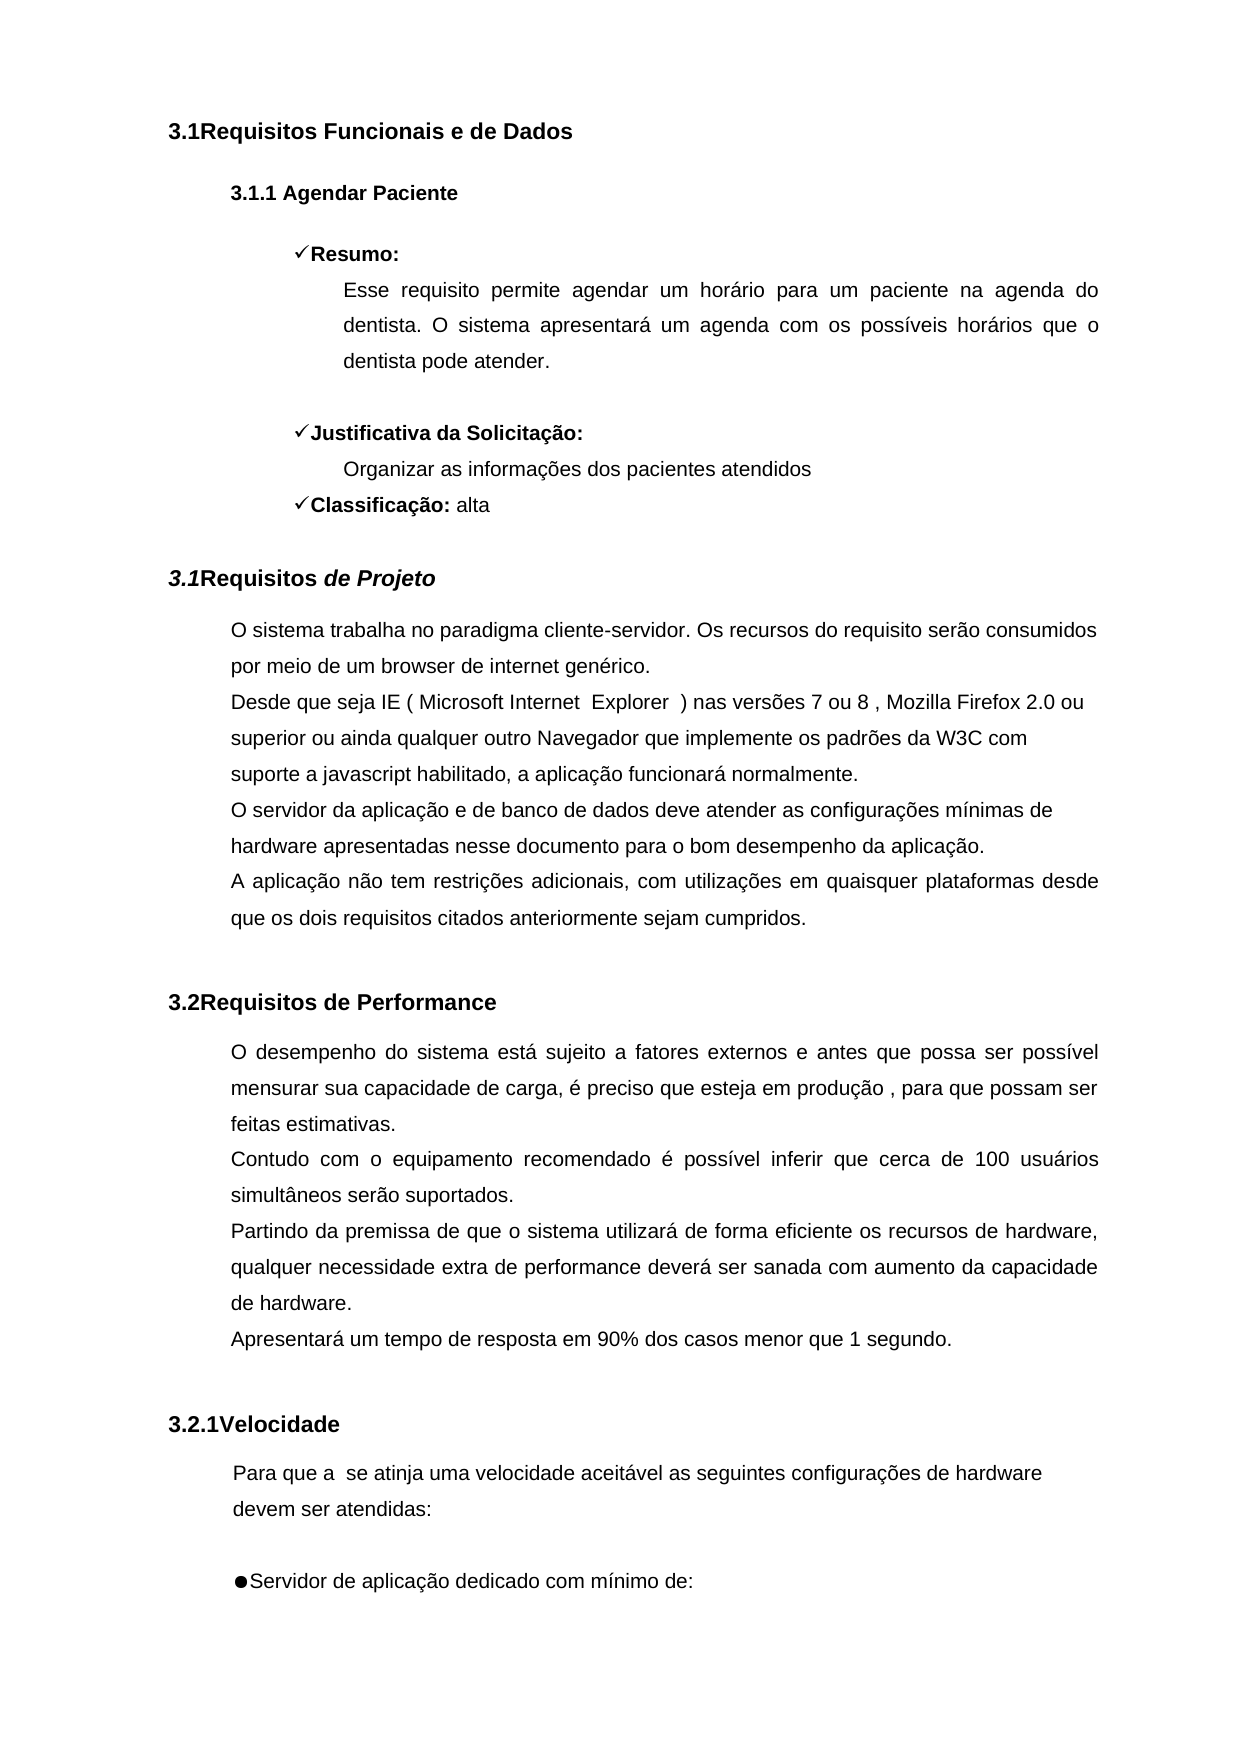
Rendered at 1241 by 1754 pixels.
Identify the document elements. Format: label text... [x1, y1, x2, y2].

list Resumo: [293, 241, 1100, 265]
text O sistema trabalha no paradigma cliente-servidor. Os recursos do requisito serão consumidos por meio de um browser de internet genérico. [231, 618, 1100, 678]
text Apresentará um tempo de resposta em 90% dos casos menor que 1 segundo. [231, 1327, 1100, 1351]
text Desde que seja IE ( Microsoft Internet Explorer ) nas versões 7 ou 8 , Mozilla Firefox 2.0 ou superior ou ainda qualquer outro Navegador que implemente os padrões da W3C com suporte a javascript habilitado, a aplicação funcionará normalmente. [231, 690, 1100, 786]
list Servidor de aplicação dedicado com mínimo de: [233, 1569, 1100, 1593]
text Partindo da premissa de que o sistema utilizará de forma eficiente os recursos de hardware, qualquer necessidade extra de performance deverá ser sanada com aumento da capacidade de hardware. [231, 1219, 1100, 1315]
text Para que a se atinja uma velocidade aceitável as seguintes configurações de hardware devem ser atendidas: [233, 1461, 1100, 1521]
list Classificação: alta [293, 493, 1100, 517]
text A aplicação não tem restrições adicionais, com utilizações em quaisquer plataformas desde que os dois requisitos citados anteriormente sejam cumpridos. [231, 869, 1100, 929]
subtitle Requisitos Funcionais e de Dados [168, 118, 1100, 144]
text Esse requisito permite agendar um horário para um paciente na agenda do dentista. O sistema apresentará um agenda com os possíveis horários que o dentista pode atender. [343, 277, 1100, 373]
subtitle Requisitos de Projeto [168, 565, 1100, 591]
text O servidor da aplicação e de banco de dados deve atender as configurações mínimas de hardware apresentadas nesse documento para o bom desempenho da aplicação. [231, 797, 1100, 857]
subtitle Requisitos de Performance [168, 989, 1100, 1016]
text Organizar as informações dos pacientes atendidos [343, 457, 1100, 481]
list Agendar Paciente [193, 180, 1100, 204]
subtitle Velocidade [168, 1411, 1100, 1437]
list Justificativa da Solicitação: [293, 421, 1100, 445]
text Contudo com o equipamento recomendado é possível inferir que cerca de 100 usuários simultâneos serão suportados. [231, 1147, 1100, 1207]
text O desempenho do sistema está sujeito a fatores externos e antes que possa ser possível mensurar sua capacidade de carga, é preciso que esteja em produção , para que possam ser feitas estimativas. [231, 1039, 1100, 1135]
